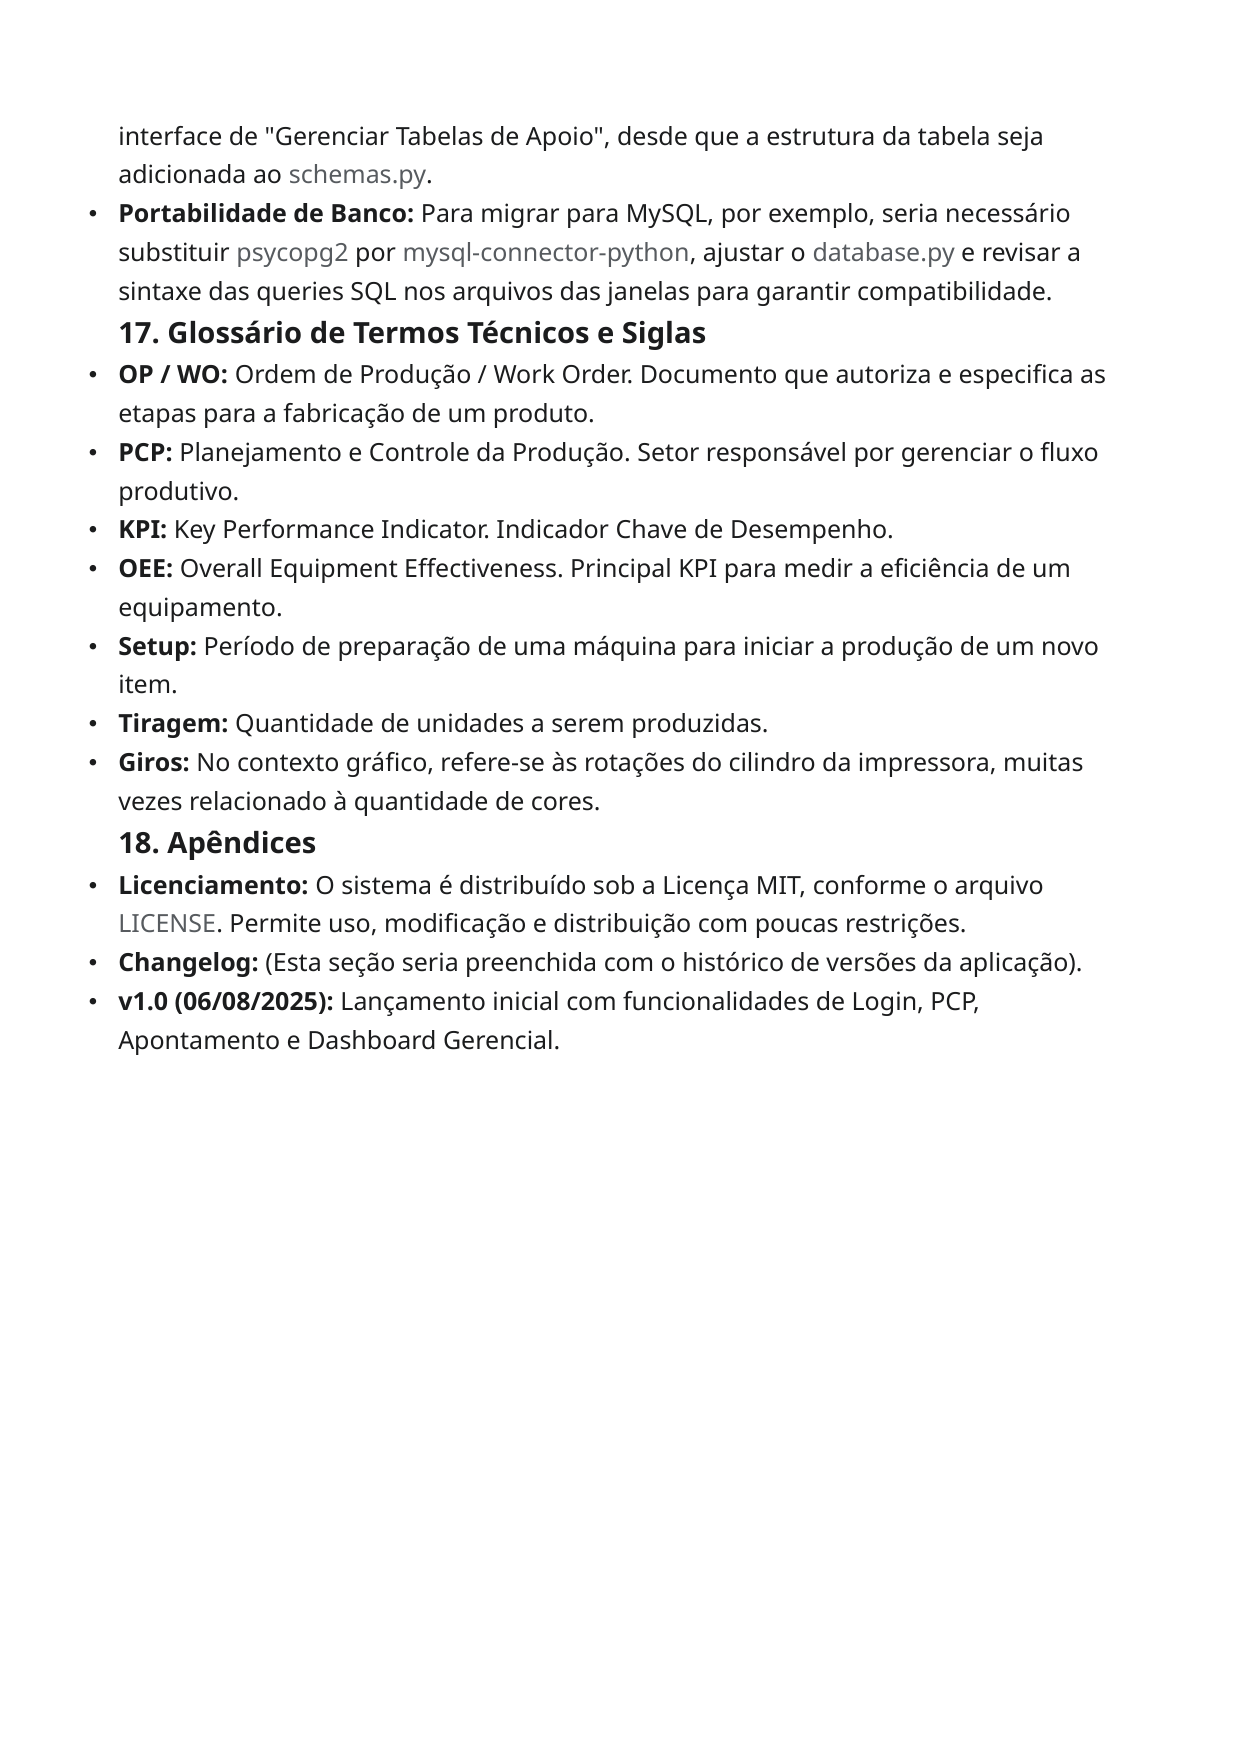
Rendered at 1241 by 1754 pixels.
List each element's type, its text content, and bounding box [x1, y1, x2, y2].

list Portabilidade de Banco: Para migrar para MySQL, por exemplo, seria necessário substituir psycopg2 por mysql-connector-python, ajustar o database.py e revisar a sintaxe das queries SQL nos arquivos das janelas para garantir compatibilidade. [118, 196, 1122, 307]
subtitle 18. Apêndices [118, 822, 1122, 862]
list interface de "Gerenciar Tabelas de Apoio", desde que a estrutura da tabela seja adicionada ao schemas.py. [118, 118, 1122, 191]
list OEE: Overall Equipment Effectiveness. Principal KPI para medir a eficiência de um equipamento. [118, 551, 1122, 624]
list Tiragem: Quantidade de unidades a serem produzidas. [118, 706, 1122, 740]
list PCP: Planejamento e Controle da Produção. Setor responsável por gerenciar o fluxo produtivo. [118, 434, 1122, 507]
list Licenciamento: O sistema é distribuído sob a Licença MIT, conforme o arquivo LICENSE. Permite uso, modificação e distribuição com poucas restrições. [118, 867, 1122, 940]
list OP / WO: Ordem de Produção / Work Order. Documento que autoriza e especifica as etapas para a fabricação de um produto. [118, 357, 1122, 430]
subtitle 17. Glossário de Termos Técnicos e Siglas [118, 312, 1122, 352]
list Setup: Período de preparação de uma máquina para iniciar a produção de um novo item. [118, 628, 1122, 701]
list Changelog: (Esta seção seria preenchida com o histórico de versões da aplicação). [118, 945, 1122, 979]
list KPI: Key Performance Indicator. Indicador Chave de Desempenho. [118, 512, 1122, 546]
list v1.0 (06/08/2025): Lançamento inicial com funcionalidades de Login, PCP, Apontamento e Dashboard Gerencial. [118, 983, 1122, 1056]
list Giros: No contexto gráfico, refere-se às rotações do cilindro da impressora, muitas vezes relacionado à quantidade de cores. [118, 744, 1122, 817]
